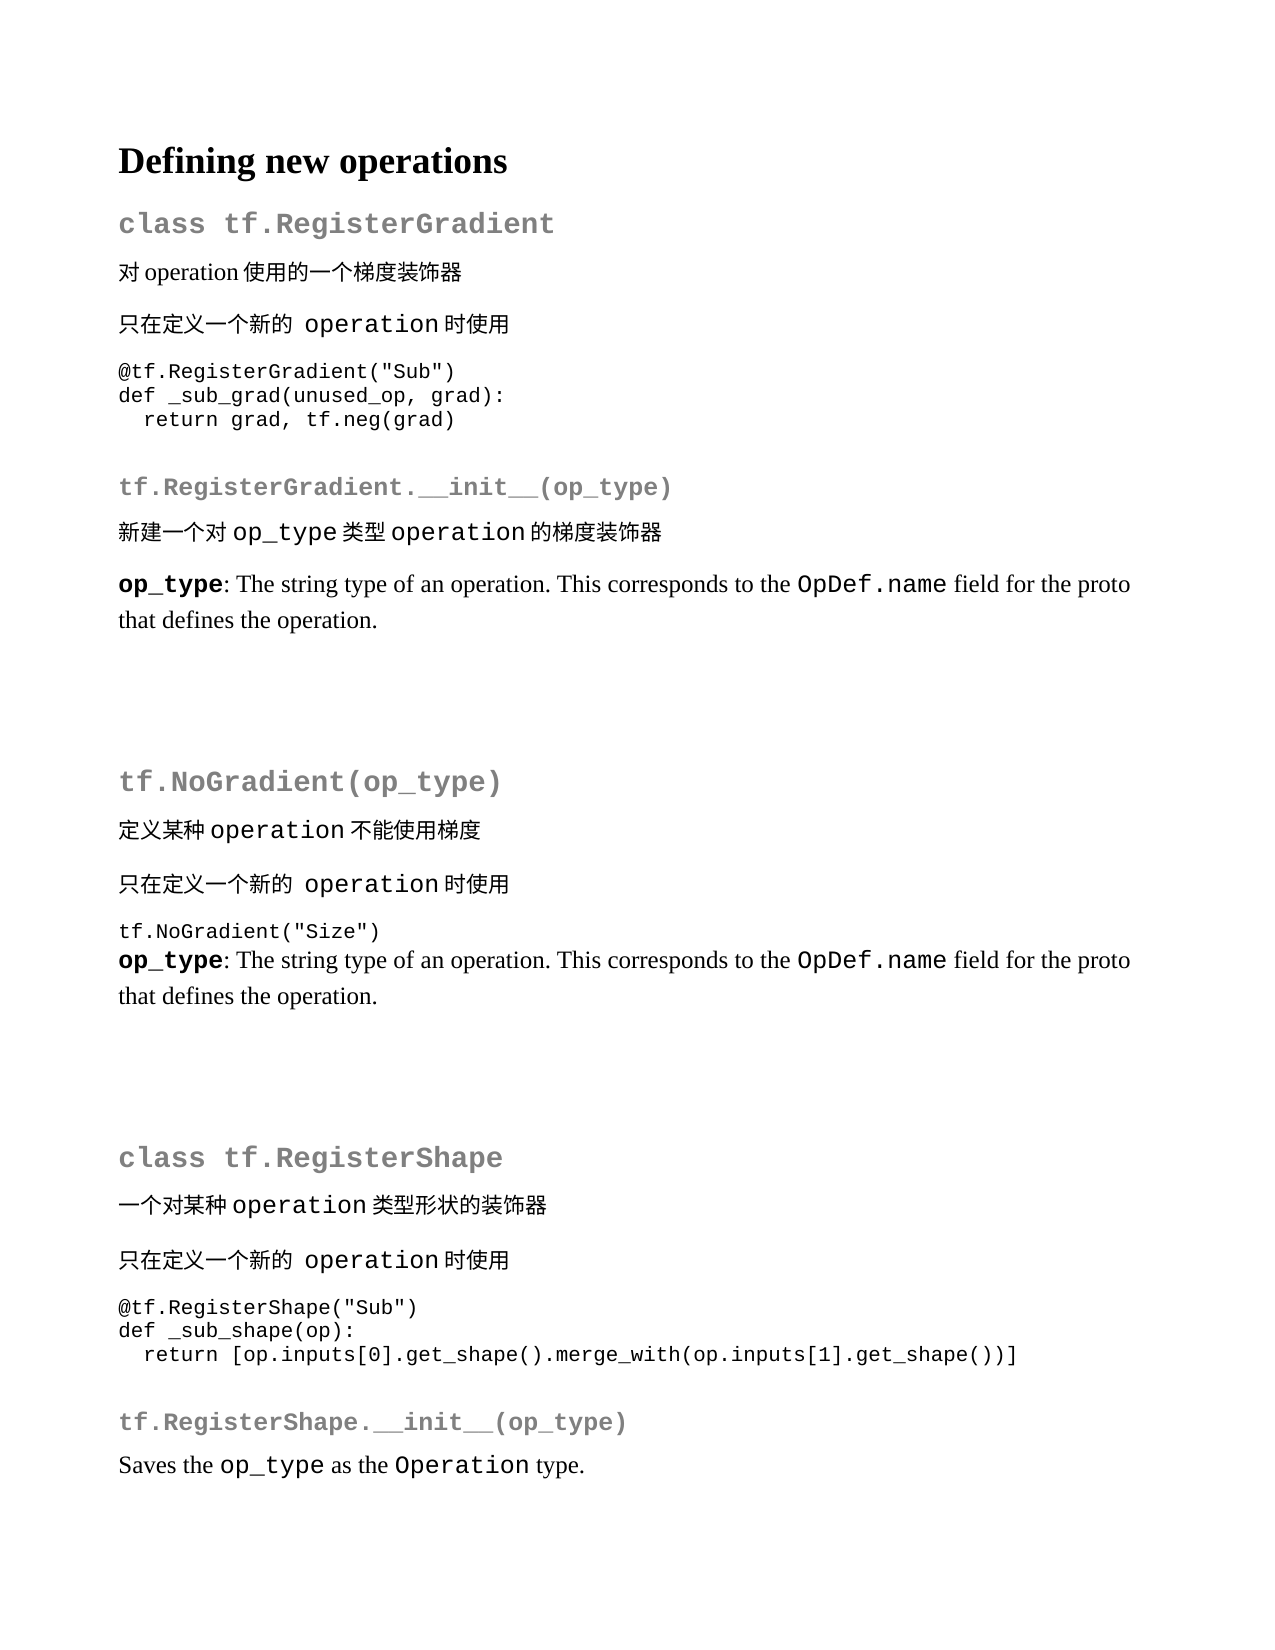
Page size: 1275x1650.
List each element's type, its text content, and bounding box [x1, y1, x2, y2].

subtitle class tf.RegisterGradient [118, 209, 1157, 242]
text 新建一个对 op_type类型operation的梯度装饰器 [118, 515, 1157, 548]
subtitle tf.RegisterShape.__init__(op_type) [118, 1409, 1157, 1438]
subtitle tf.RegisterGradient.__init__(op_type) [118, 474, 1157, 502]
text 只在定义一个新的 operation时使用 [118, 867, 1157, 900]
subtitle Defining new operations [118, 139, 1157, 182]
text Saves the op_type as the Operation type. [118, 1450, 1157, 1481]
subtitle class tf.RegisterShape [118, 1143, 1157, 1176]
text def _sub_shape(op): [118, 1320, 1157, 1344]
text 定义某种operation不能使用梯度 [118, 813, 1157, 846]
text @tf.RegisterShape("Sub") [118, 1297, 1157, 1320]
text op_type: The string type of an operation. This corresponds to the OpDef.name field for the proto that defines the operation. [118, 569, 1157, 634]
text tf.NoGradient("Size") [118, 921, 1157, 945]
text 对operation使用的一个梯度装饰器 [118, 255, 1157, 286]
text 只在定义一个新的 operation时使用 [118, 307, 1157, 340]
text return grad, tf.neg(grad) [118, 408, 1157, 432]
subtitle tf.NoGradient(op_type) [118, 767, 1157, 800]
text def _sub_grad(unused_op, grad): [118, 385, 1157, 408]
text 只在定义一个新的 operation时使用 [118, 1243, 1157, 1276]
text return [op.inputs[0].get_shape().merge_with(op.inputs[1].get_shape())] [118, 1344, 1157, 1368]
text op_type: The string type of an operation. This corresponds to the OpDef.name field for the proto that defines the operation. [118, 945, 1157, 1010]
text 一个对某种operation类型形状的装饰器 [118, 1188, 1157, 1221]
text @tf.RegisterGradient("Sub") [118, 361, 1157, 385]
